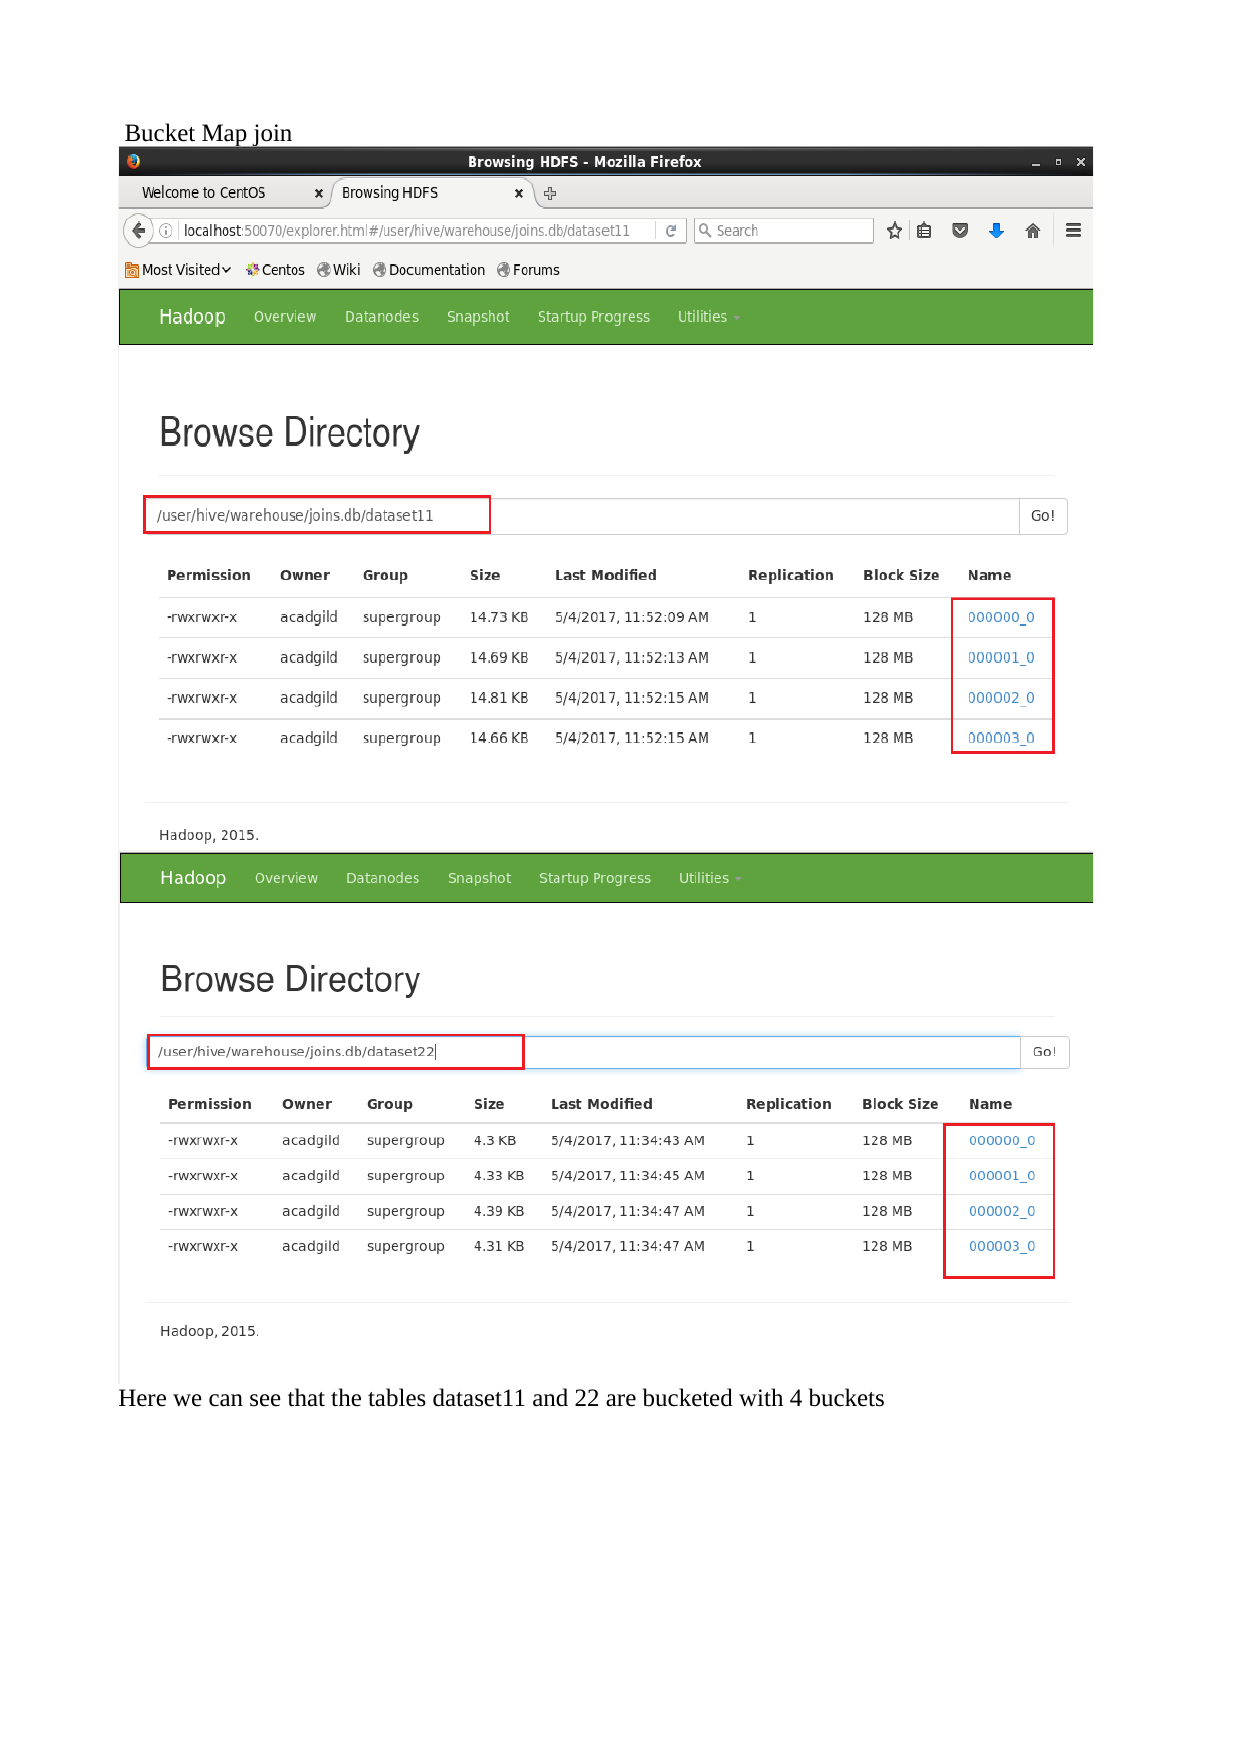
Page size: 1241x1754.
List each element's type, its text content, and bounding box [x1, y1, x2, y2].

text Here we can see that the tables dataset11 and 22 are bucketed with 4 buckets [118, 1383, 1122, 1412]
text Bucket Map join [118, 118, 1122, 147]
picture [118, 146, 1094, 1384]
